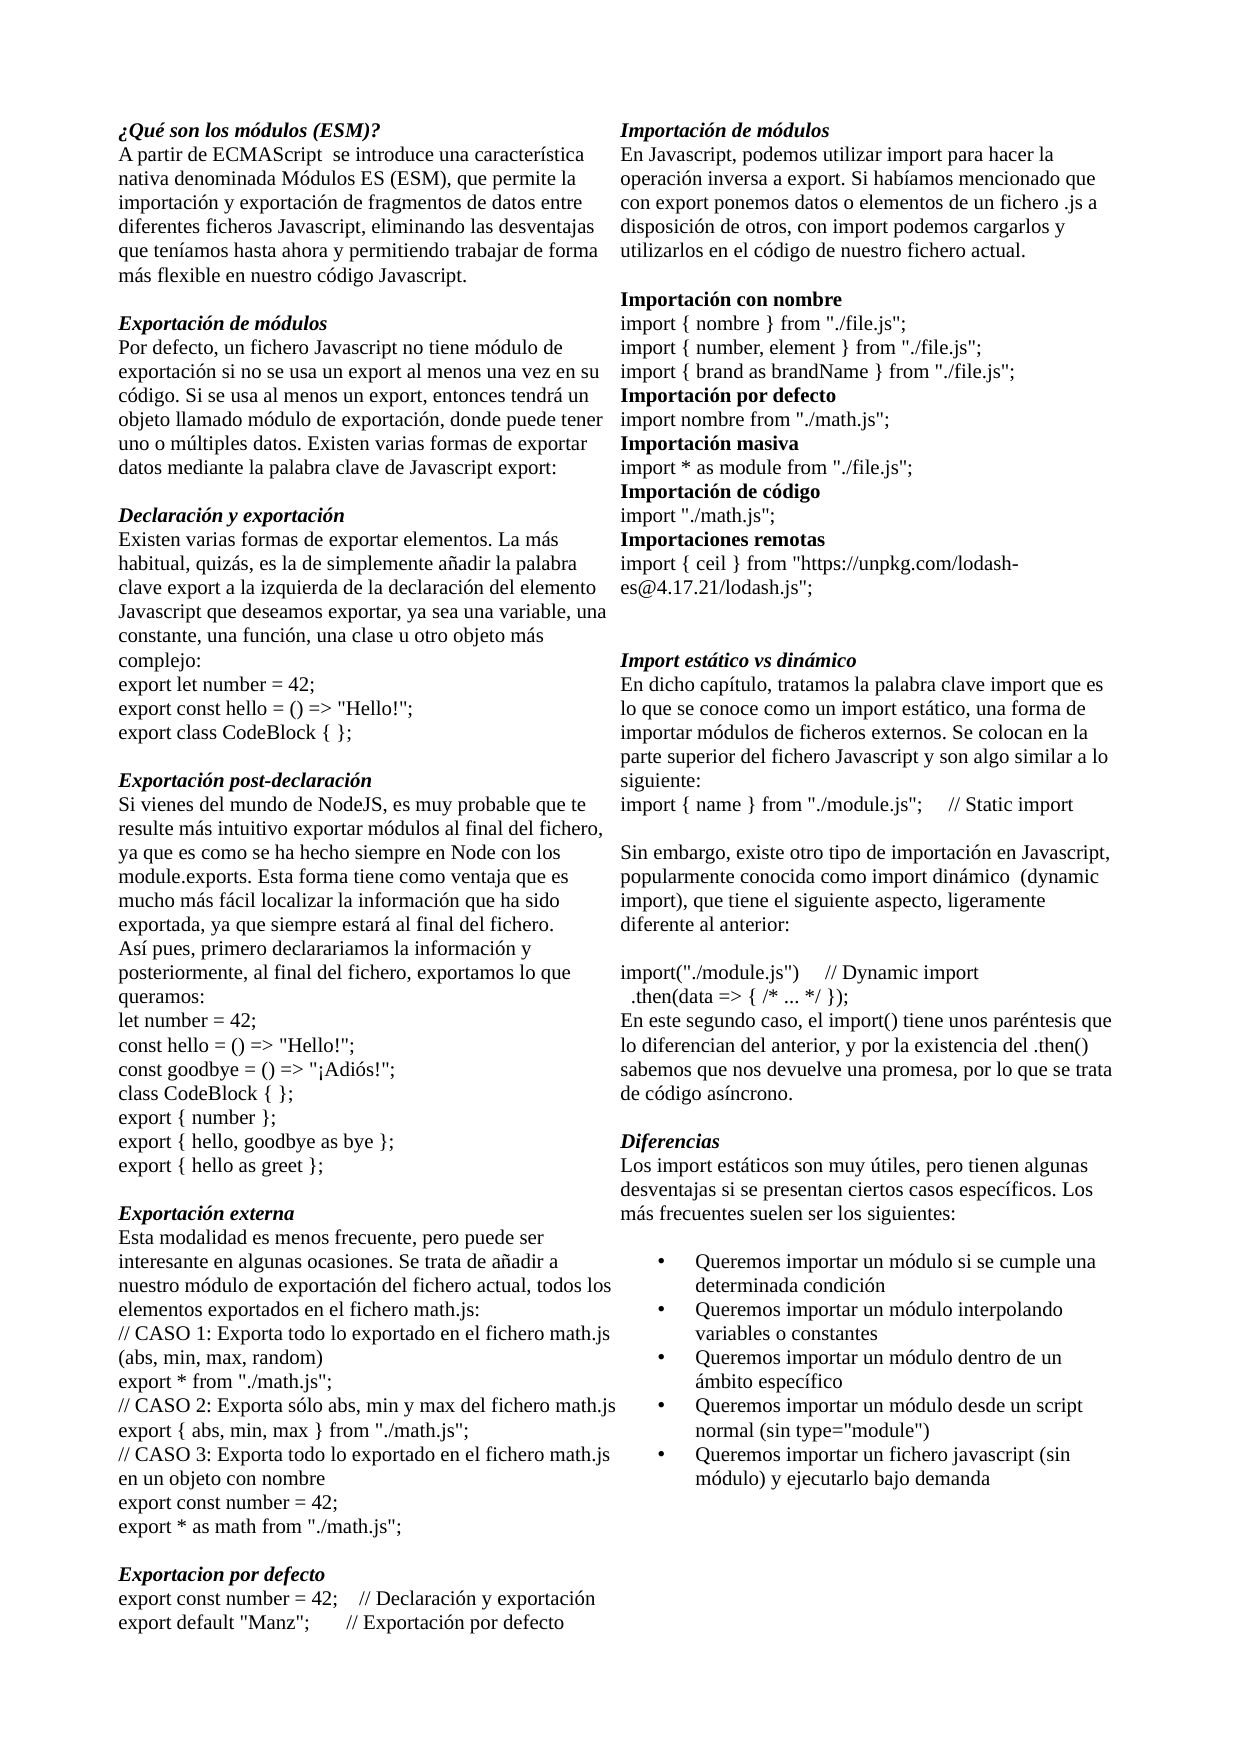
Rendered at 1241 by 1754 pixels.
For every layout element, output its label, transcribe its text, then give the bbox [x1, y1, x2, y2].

text Exportacion por defecto [118, 1562, 620, 1586]
text const goodbye = () => "¡Adiós!"; [118, 1057, 620, 1081]
text .then(data => { /* ... */ }); [620, 984, 1122, 1008]
list Queremos importar un módulo dentro de un ámbito específico [658, 1345, 1122, 1393]
text export * as math from "./math.js"; [118, 1514, 620, 1538]
text A partir de ECMAScript se introduce una característica nativa denominada Módulos ES (ESM), que permite la importación y exportación de fragmentos de datos entre diferentes ficheros Javascript, eliminando las desventajas que teníamos hasta ahora y permitiendo trabajar de forma más flexible en nuestro código Javascript. [118, 142, 620, 287]
text export { hello as greet }; [118, 1153, 620, 1177]
text // CASO 1: Exporta todo lo exportado en el fichero math.js (abs, min, max, random) [118, 1321, 620, 1369]
text export * from "./math.js"; [118, 1369, 620, 1393]
text Así pues, primero declarariamos la información y posteriormente, al final del fichero, exportamos lo que queramos: [118, 936, 620, 1008]
text Importación por defecto [620, 383, 1122, 407]
text export default "Manz"; // Exportación por defecto [118, 1610, 620, 1634]
text export class CodeBlock { }; [118, 720, 620, 744]
text export const number = 42; [118, 1490, 620, 1514]
text Sin embargo, existe otro tipo de importación en Javascript, popularmente conocida como import dinámico (dynamic import), que tiene el siguiente aspecto, ligeramente diferente al anterior: [620, 840, 1122, 936]
text export { hello, goodbye as bye }; [118, 1129, 620, 1153]
text Import estático vs dinámico [620, 647, 1122, 672]
text Existen varias formas de exportar elementos. La más habitual, quizás, es la de simplemente añadir la palabra clave export a la izquierda de la declaración del elemento Javascript que deseamos exportar, ya sea una variable, una constante, una función, una clase u otro objeto más complejo: [118, 527, 620, 672]
text import { number, element } from "./file.js"; [620, 335, 1122, 359]
text Exportación de módulos [118, 311, 620, 335]
text Exportación post-declaración [118, 768, 620, 792]
text Diferencias [620, 1129, 1122, 1153]
text export { number }; [118, 1105, 620, 1129]
text Por defecto, un fichero Javascript no tiene módulo de exportación si no se usa un export al menos una vez en su código. Si se usa al menos un export, entonces tendrá un objeto llamado módulo de exportación, donde puede tener uno o múltiples datos. Existen varias formas de exportar datos mediante la palabra clave de Javascript export: [118, 335, 620, 479]
text import "./math.js"; [620, 503, 1122, 527]
text export { abs, min, max } from "./math.js"; [118, 1417, 620, 1442]
text En dicho capítulo, tratamos la palabra clave import que es lo que se conoce como un import estático, una forma de importar módulos de ficheros externos. Se colocan en la parte superior del fichero Javascript y son algo similar a lo siguiente: [620, 672, 1122, 792]
text import { nombre } from "./file.js"; [620, 311, 1122, 335]
text import("./module.js") // Dynamic import [620, 960, 1122, 984]
text ¿Qué son los módulos (ESM)? [118, 118, 620, 142]
text Exportación externa [118, 1201, 620, 1225]
text import nombre from "./math.js"; [620, 407, 1122, 431]
text // CASO 2: Exporta sólo abs, min y max del fichero math.js [118, 1393, 620, 1417]
list Queremos importar un fichero javascript (sin módulo) y ejecutarlo bajo demanda [658, 1442, 1122, 1490]
text export let number = 42; [118, 672, 620, 696]
text import { name } from "./module.js"; // Static import [620, 792, 1122, 816]
list Queremos importar un módulo si se cumple una determinada condición [658, 1249, 1122, 1297]
text import { ceil } from "https://unpkg.com/lodash-es@4.17.21/lodash.js"; [620, 551, 1122, 599]
text const hello = () => "Hello!"; [118, 1032, 620, 1057]
text En este segundo caso, el import() tiene unos paréntesis que lo diferencian del anterior, y por la existencia del .then() sabemos que nos devuelve una promesa, por lo que se trata de código asíncrono. [620, 1008, 1122, 1105]
text export const hello = () => "Hello!"; [118, 696, 620, 720]
text class CodeBlock { }; [118, 1081, 620, 1105]
text import * as module from "./file.js"; [620, 455, 1122, 479]
text Importación de código [620, 479, 1122, 503]
text Importaciones remotas [620, 527, 1122, 551]
text Los import estáticos son muy útiles, pero tienen algunas desventajas si se presentan ciertos casos específicos. Los más frecuentes suelen ser los siguientes: [620, 1153, 1122, 1225]
text Si vienes del mundo de NodeJS, es muy probable que te resulte más intuitivo exportar módulos al final del fichero, ya que es como se ha hecho siempre en Node con los module.exports. Esta forma tiene como ventaja que es mucho más fácil localizar la información que ha sido exportada, ya que siempre estará al final del fichero. [118, 792, 620, 936]
text let number = 42; [118, 1008, 620, 1032]
list Queremos importar un módulo interpolando variables o constantes [658, 1297, 1122, 1345]
text Esta modalidad es menos frecuente, pero puede ser interesante en algunas ocasiones. Se trata de añadir a nuestro módulo de exportación del fichero actual, todos los elementos exportados en el fichero math.js: [118, 1225, 620, 1321]
text En Javascript, podemos utilizar import para hacer la operación inversa a export. Si habíamos mencionado que con export ponemos datos o elementos de un fichero .js a disposición de otros, con import podemos cargarlos y utilizarlos en el código de nuestro fichero actual. [620, 142, 1122, 262]
text // CASO 3: Exporta todo lo exportado en el fichero math.js en un objeto con nombre [118, 1442, 620, 1490]
text Importación de módulos [620, 118, 1122, 142]
list Queremos importar un módulo desde un script normal (sin type="module") [658, 1393, 1122, 1442]
text import { brand as brandName } from "./file.js"; [620, 359, 1122, 383]
text Importación masiva [620, 431, 1122, 455]
text Declaración y exportación [118, 503, 620, 527]
text export const number = 42; // Declaración y exportación [118, 1586, 620, 1610]
text Importación con nombre [620, 287, 1122, 311]
